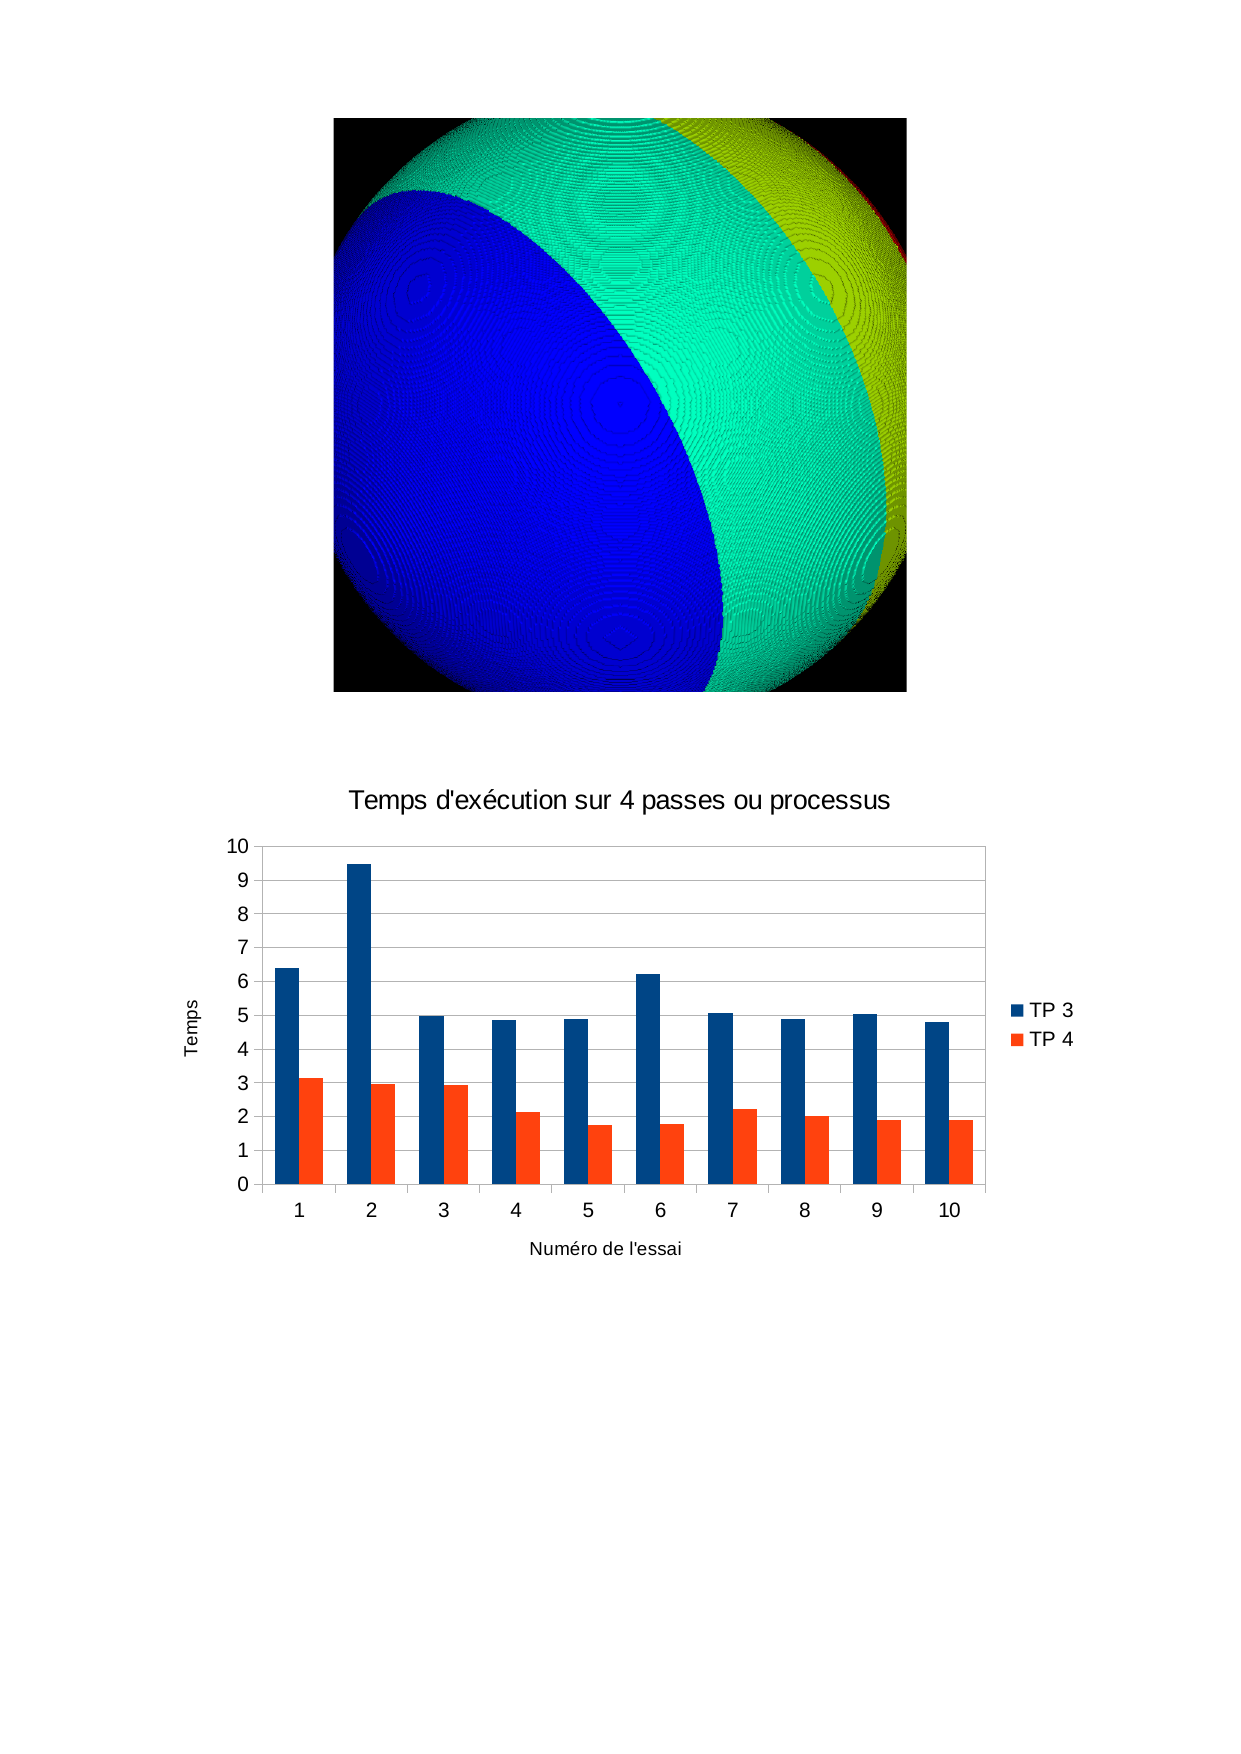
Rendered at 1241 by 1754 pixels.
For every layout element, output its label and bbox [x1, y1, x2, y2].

picture [333, 118, 907, 692]
